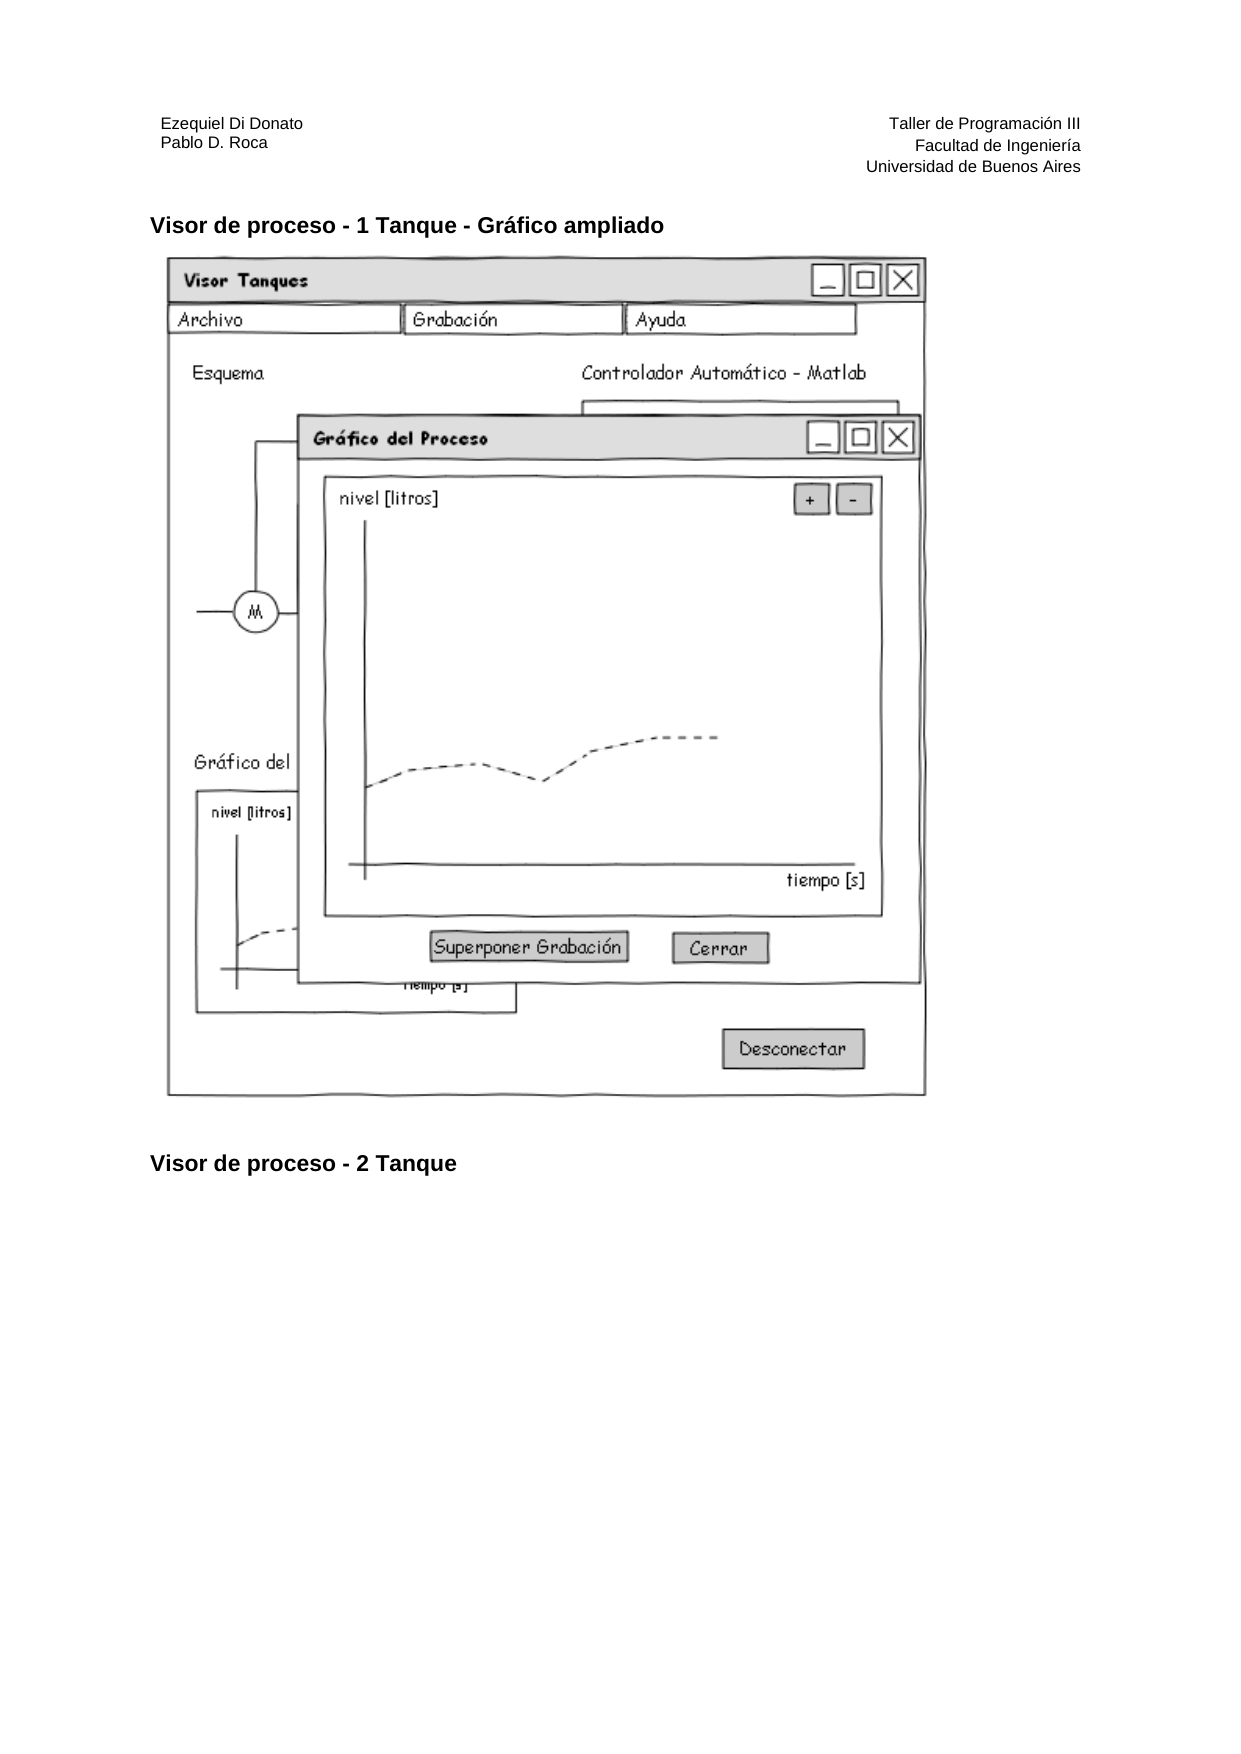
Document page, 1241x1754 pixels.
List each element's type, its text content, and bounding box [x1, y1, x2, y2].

text Visor de proceso - 1 Tanque - Gráfico ampliado [150, 213, 1090, 1117]
text Visor de proceso - 2 Tanque [150, 1151, 1090, 1176]
picture [150, 242, 947, 1118]
